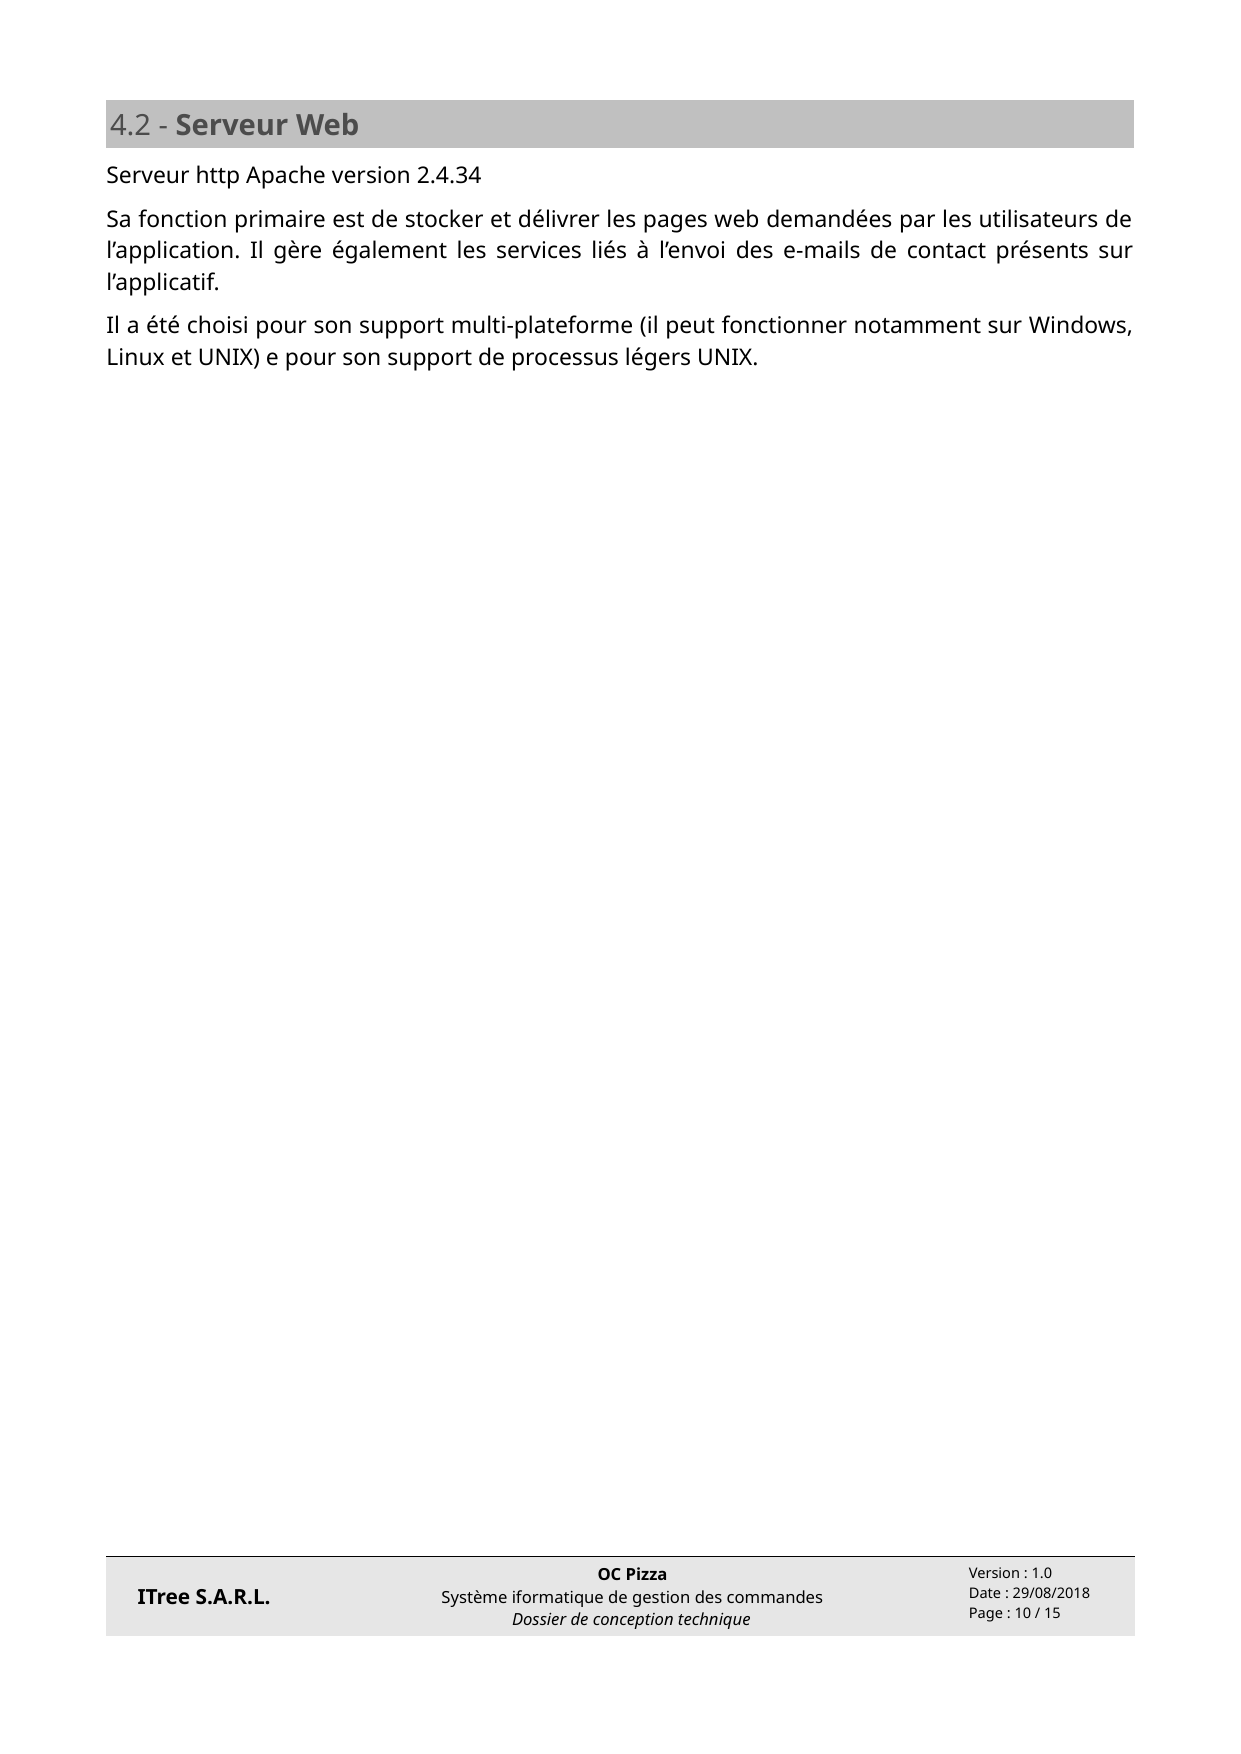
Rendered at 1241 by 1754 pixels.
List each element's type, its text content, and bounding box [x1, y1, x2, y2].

text Il a été choisi pour son support multi-plateforme (il peut fonctionner notamment sur Windows, Linux et UNIX) e pour son support de processus légers UNIX. [106, 309, 1134, 372]
text Serveur http Apache version 2.4.34 [106, 159, 1134, 191]
text Sa fonction primaire est de stocker et délivrer les pages web demandées par les utilisateurs de l’application. Il gère également les services liés à l’envoi des e-mails de contact présents sur l’applicatif. [106, 203, 1134, 297]
subtitle Serveur Web [107, 101, 1133, 147]
